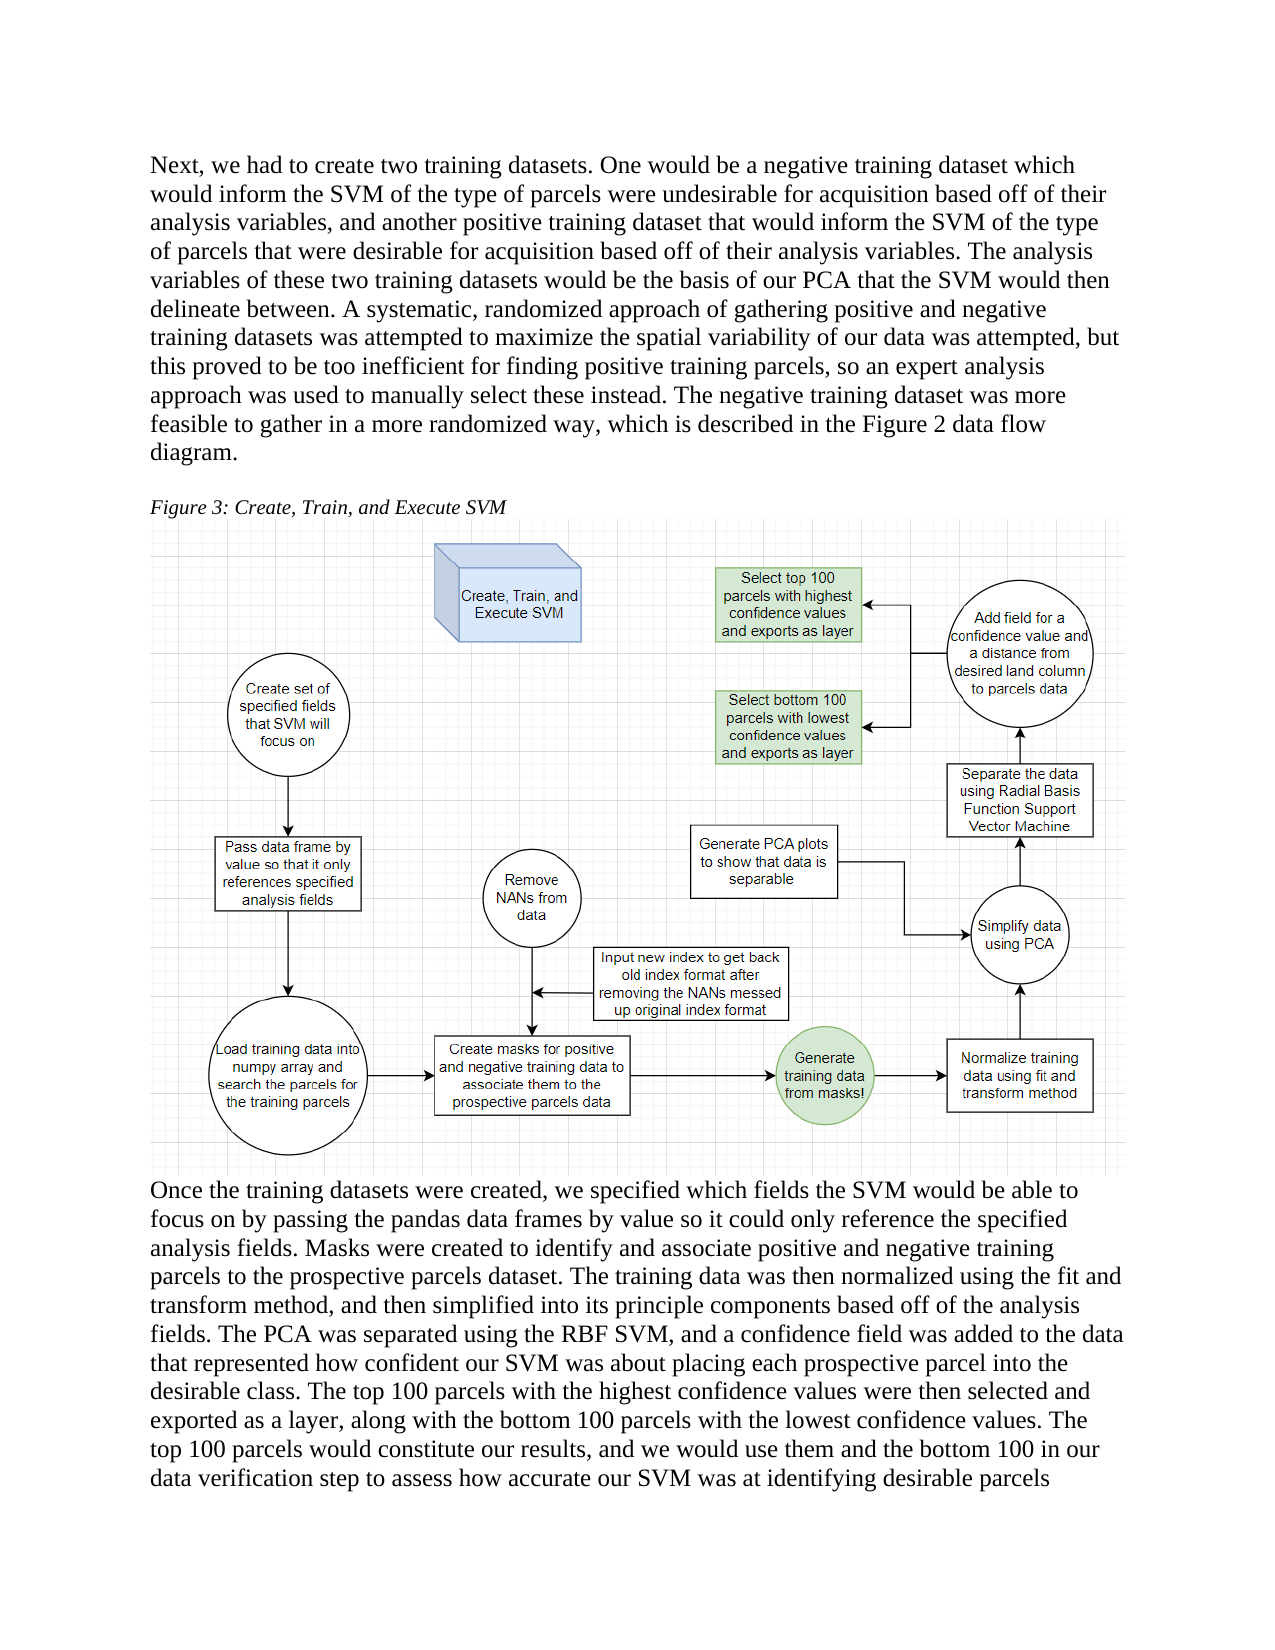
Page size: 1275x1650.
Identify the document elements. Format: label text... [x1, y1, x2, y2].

picture [150, 519, 1125, 1176]
text Next, we had to create two training datasets. One would be a negative training dataset which would inform the SVM of the type of parcels were undesirable for acquisition based off of their analysis variables, and another positive training dataset that would inform the SVM of the type of parcels that were desirable for acquisition based off of their analysis variables. The analysis variables of these two training datasets would be the basis of our PCA that the SVM would then delineate between. A systematic, randomized approach of gathering positive and negative training datasets was attempted to maximize the spatial variability of our data was attempted, but this proved to be too inefficient for finding positive training parcels, so an expert analysis approach was used to manually select these instead. The negative training dataset was more feasible to gather in a more randomized way, which is described in the Figure 2 data flow diagram. [150, 150, 1125, 466]
text Figure 3: Create, Train, and Execute SVM [150, 495, 1125, 519]
text Once the training datasets were created, we specified which fields the SVM would be able to focus on by passing the pandas data frames by value so it could only reference the specified analysis fields. Masks were created to identify and associate positive and negative training parcels to the prospective parcels dataset. The training data was then normalized using the fit and transform method, and then simplified into its principle components based off of the analysis fields. The PCA was separated using the RBF SVM, and a confidence field was added to the data that represented how confident our SVM was about placing each prospective parcel into the desirable class. The top 100 parcels with the highest confidence values were then selected and exported as a layer, along with the bottom 100 parcels with the lowest confidence values. The top 100 parcels would constitute our results, and we would use them and the bottom 100 in our data verification step to assess how accurate our SVM was at identifying desirable parcels [150, 1176, 1125, 1491]
